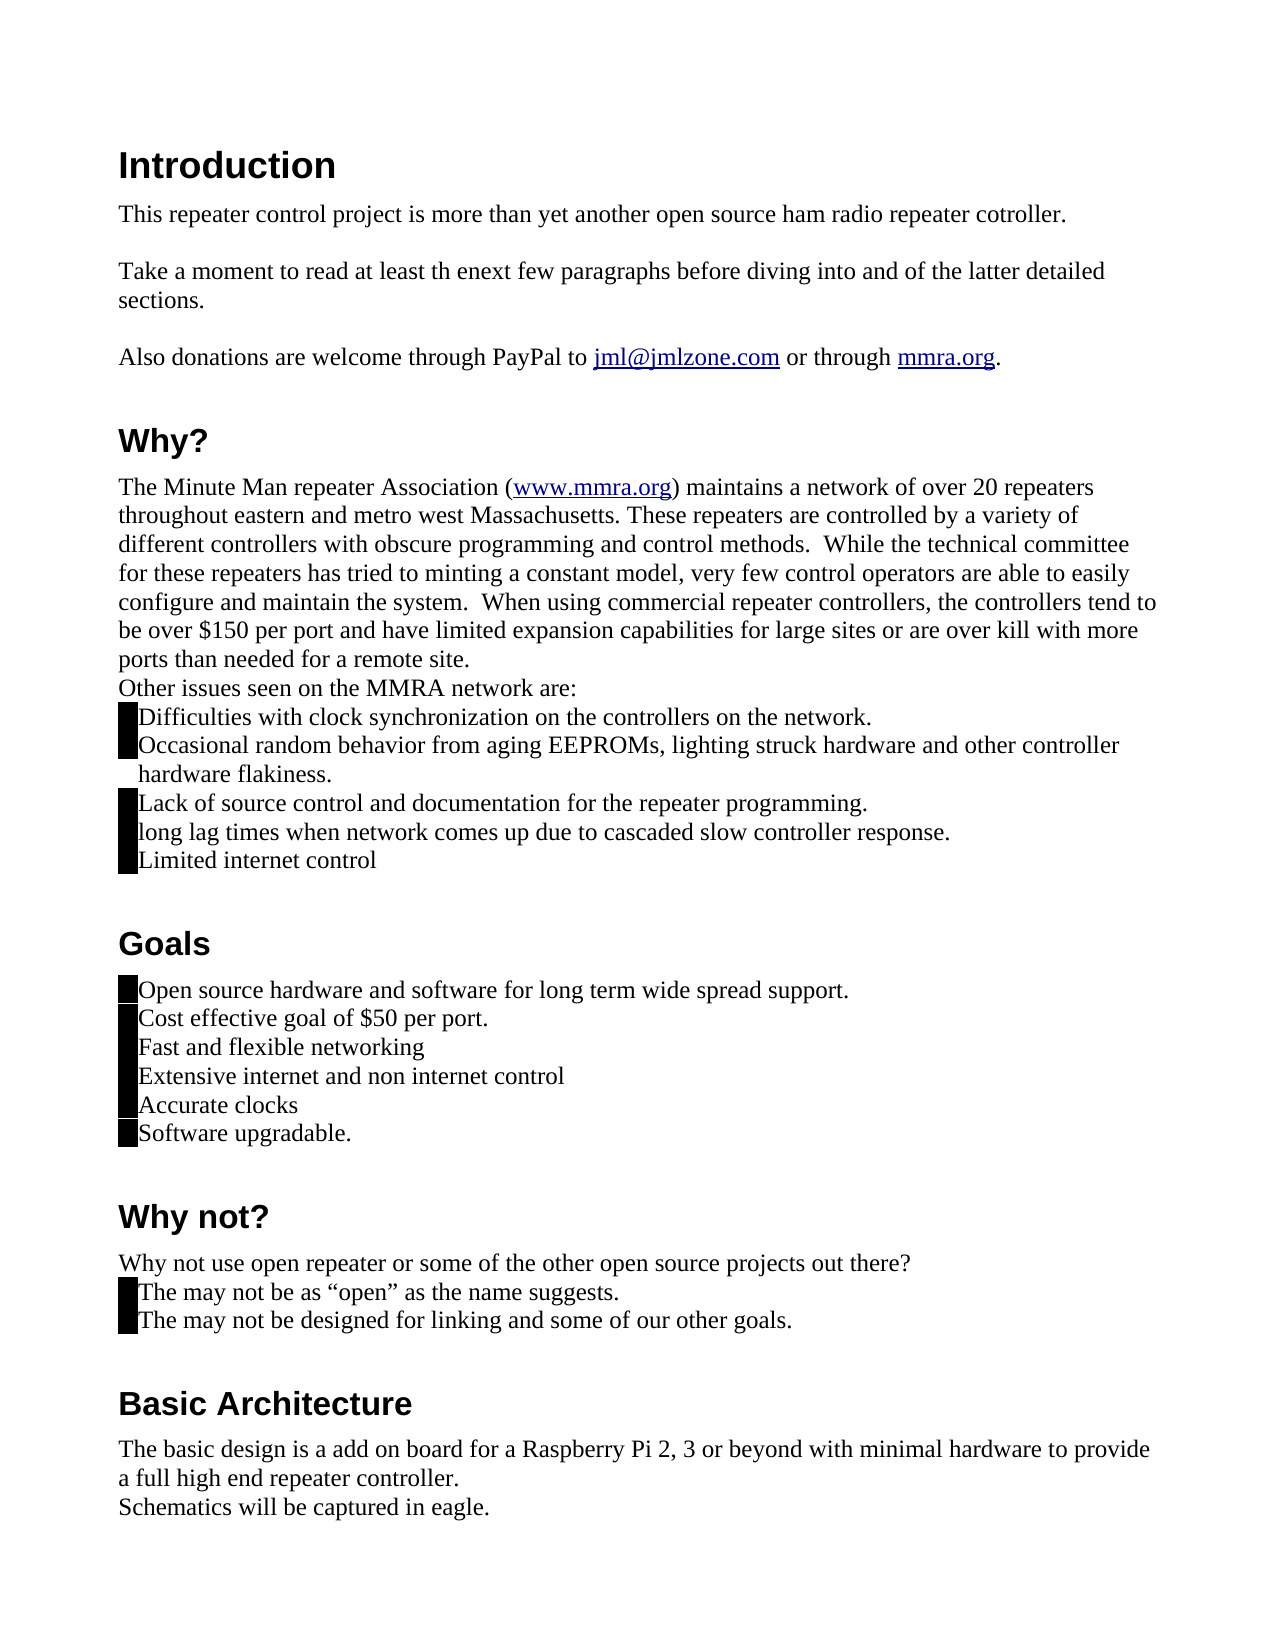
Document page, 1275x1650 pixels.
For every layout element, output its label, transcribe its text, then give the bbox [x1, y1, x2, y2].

list Cost effective goal of $50 per port. [118, 1003, 1157, 1032]
subtitle Why? [118, 421, 1157, 459]
text Take a moment to read at least th enext few paragraphs before diving into and of the latter detailed sections. [118, 256, 1157, 314]
text Schematics will be captured in eagle. [118, 1492, 1157, 1521]
list Extensive internet and non internet control [138, 1061, 1157, 1090]
subtitle Goals [118, 924, 1157, 962]
list Difficulties with clock synchronization on the controllers on the network. [138, 702, 1157, 731]
text Why not use open repeater or some of the other open source projects out there? [118, 1248, 1157, 1277]
list Software upgradable. [118, 1118, 1157, 1147]
list Fast and flexible networking [138, 1032, 1157, 1061]
list Lack of source control and documentation for the repeater programming. [138, 788, 1157, 817]
list Limited internet control [138, 846, 1157, 874]
text Also donations are welcome through PayPal to jml@jmlzone.com or through mmra.org. [118, 342, 1157, 371]
text Other issues seen on the MMRA network are: [118, 673, 1157, 702]
subtitle Basic Architecture [118, 1384, 1157, 1422]
list The may not be designed for linking and some of our other goals. [138, 1305, 1157, 1334]
list Accurate clocks [138, 1090, 1157, 1118]
subtitle Why not? [118, 1197, 1157, 1235]
text The Minute Man repeater Association (www.mmra.org) maintains a network of over 20 repeaters throughout eastern and metro west Massachusetts. These repeaters are controlled by a variety of different controllers with obscure programming and control methods. While the technical committee for these repeaters has tried to minting a constant model, very few control operators are able to easily configure and maintain the system. When using commercial repeater controllers, the controllers tend to be over $150 per port and have limited expansion capabilities for large sites or are over kill with more ports than needed for a remote site. [118, 472, 1157, 673]
text This repeater control project is more than yet another open source ham radio repeater cotroller. [118, 199, 1157, 227]
list Open source hardware and software for long term wide spread support. [138, 975, 1157, 1003]
list Occasional random behavior from aging EEPROMs, lighting struck hardware and other controller hardware flakiness. [118, 731, 1157, 788]
subtitle Introduction [118, 143, 1157, 186]
text The basic design is a add on board for a Raspberry Pi 2, 3 or beyond with minimal hardware to provide a full high end repeater controller. [118, 1434, 1157, 1492]
list long lag times when network comes up due to cascaded slow controller response. [138, 817, 1157, 846]
list The may not be as “open” as the name suggests. [138, 1277, 1157, 1305]
